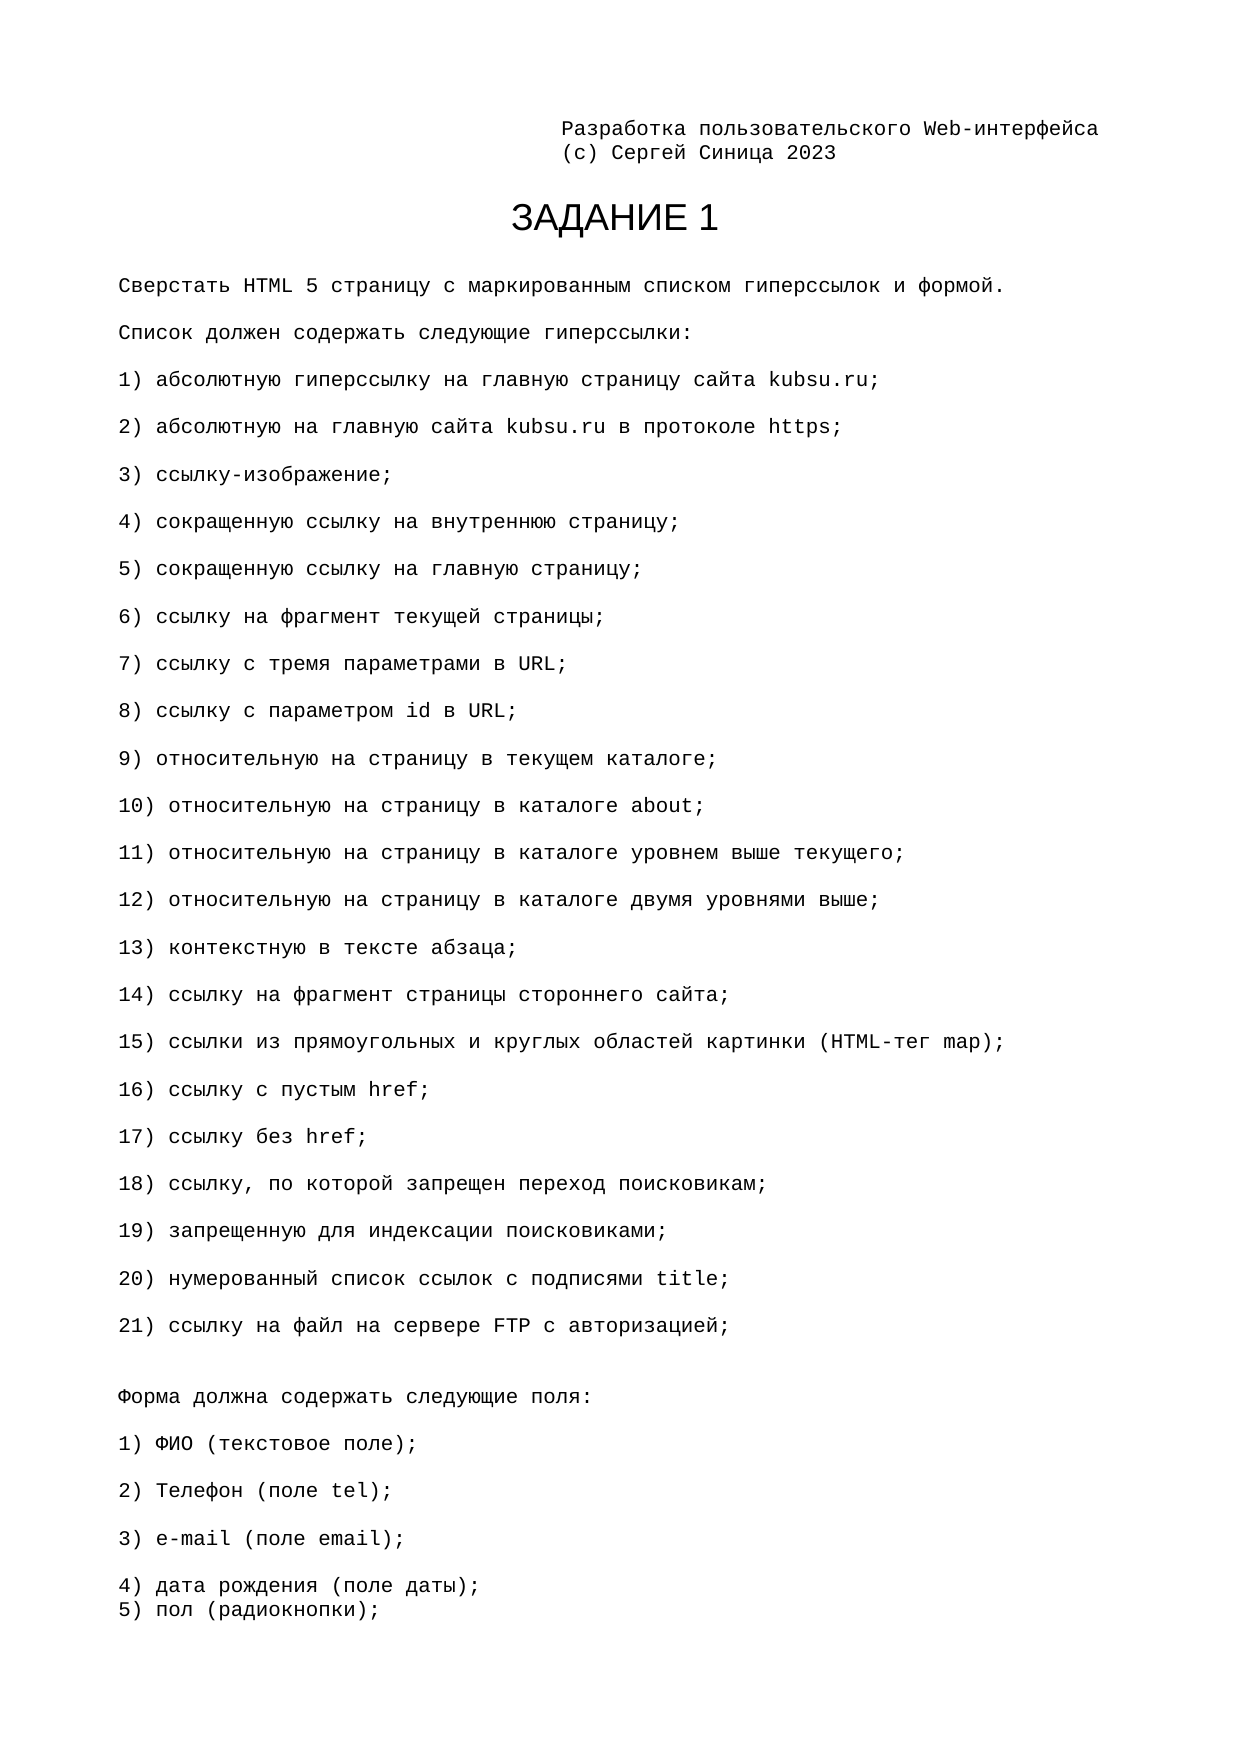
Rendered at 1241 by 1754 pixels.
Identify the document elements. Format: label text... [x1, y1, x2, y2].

text 6) ссылку на фрагмент текущей страницы; [118, 606, 1122, 629]
text 11) относительную на страницу в каталоге уровнем выше текущего; [118, 842, 1122, 866]
text Сверстать HTML 5 страницу с маркированным списком гиперссылок и формой. [118, 274, 1122, 298]
subtitle ЗАДАНИЕ 1 [118, 195, 1122, 238]
text Форма должна содержать следующие поля: [118, 1386, 1122, 1409]
text 10) относительную на страницу в каталоге about; [118, 795, 1122, 818]
text 16) ссылку с пустым href; [118, 1078, 1122, 1102]
text 3) e-mail (поле email); [118, 1528, 1122, 1551]
text 21) ссылку на файл на сервере FTP с авторизацией; [118, 1315, 1122, 1339]
text 4) дата рождения (поле даты); [118, 1575, 1122, 1599]
text 17) ссылку без href; [118, 1126, 1122, 1149]
text Список должен содержать следующие гиперссылки: [118, 322, 1122, 346]
text 8) ссылку с параметром id в URL; [118, 700, 1122, 724]
text 1) абсолютную гиперссылку на главную страницу сайта kubsu.ru; [118, 369, 1122, 393]
text 2) Телефон (поле tel); [118, 1481, 1122, 1504]
text 5) пол (радиокнопки); [118, 1599, 1122, 1622]
text 4) сокращенную ссылку на внутреннюю страницу; [118, 511, 1122, 535]
text 5) сокращенную ссылку на главную страницу; [118, 558, 1122, 582]
text 7) ссылку с тремя параметрами в URL; [118, 653, 1122, 677]
text 19) запрещенную для индексации поисковиками; [118, 1220, 1122, 1244]
text (с) Сергей Синица 2023 [561, 142, 1122, 165]
text 12) относительную на страницу в каталоге двумя уровнями выше; [118, 889, 1122, 913]
text 13) контекстную в тексте абзаца; [118, 937, 1122, 960]
text Разработка пользовательского Web-интерфейса [561, 118, 1122, 142]
text 20) нумерованный список ссылок с подписями title; [118, 1268, 1122, 1291]
text 18) ссылку, по которой запрещен переход поисковикам; [118, 1173, 1122, 1197]
text 2) абсолютную на главную сайта kubsu.ru в протоколе https; [118, 416, 1122, 440]
text 14) ссылку на фрагмент страницы стороннего сайта; [118, 984, 1122, 1008]
text 9) относительную на страницу в текущем каталоге; [118, 747, 1122, 771]
text 1) ФИО (текстовое поле); [118, 1433, 1122, 1457]
text 3) ссылку-изображение; [118, 464, 1122, 487]
text 15) ссылки из прямоугольных и круглых областей картинки (HTML-тег map); [118, 1031, 1122, 1055]
